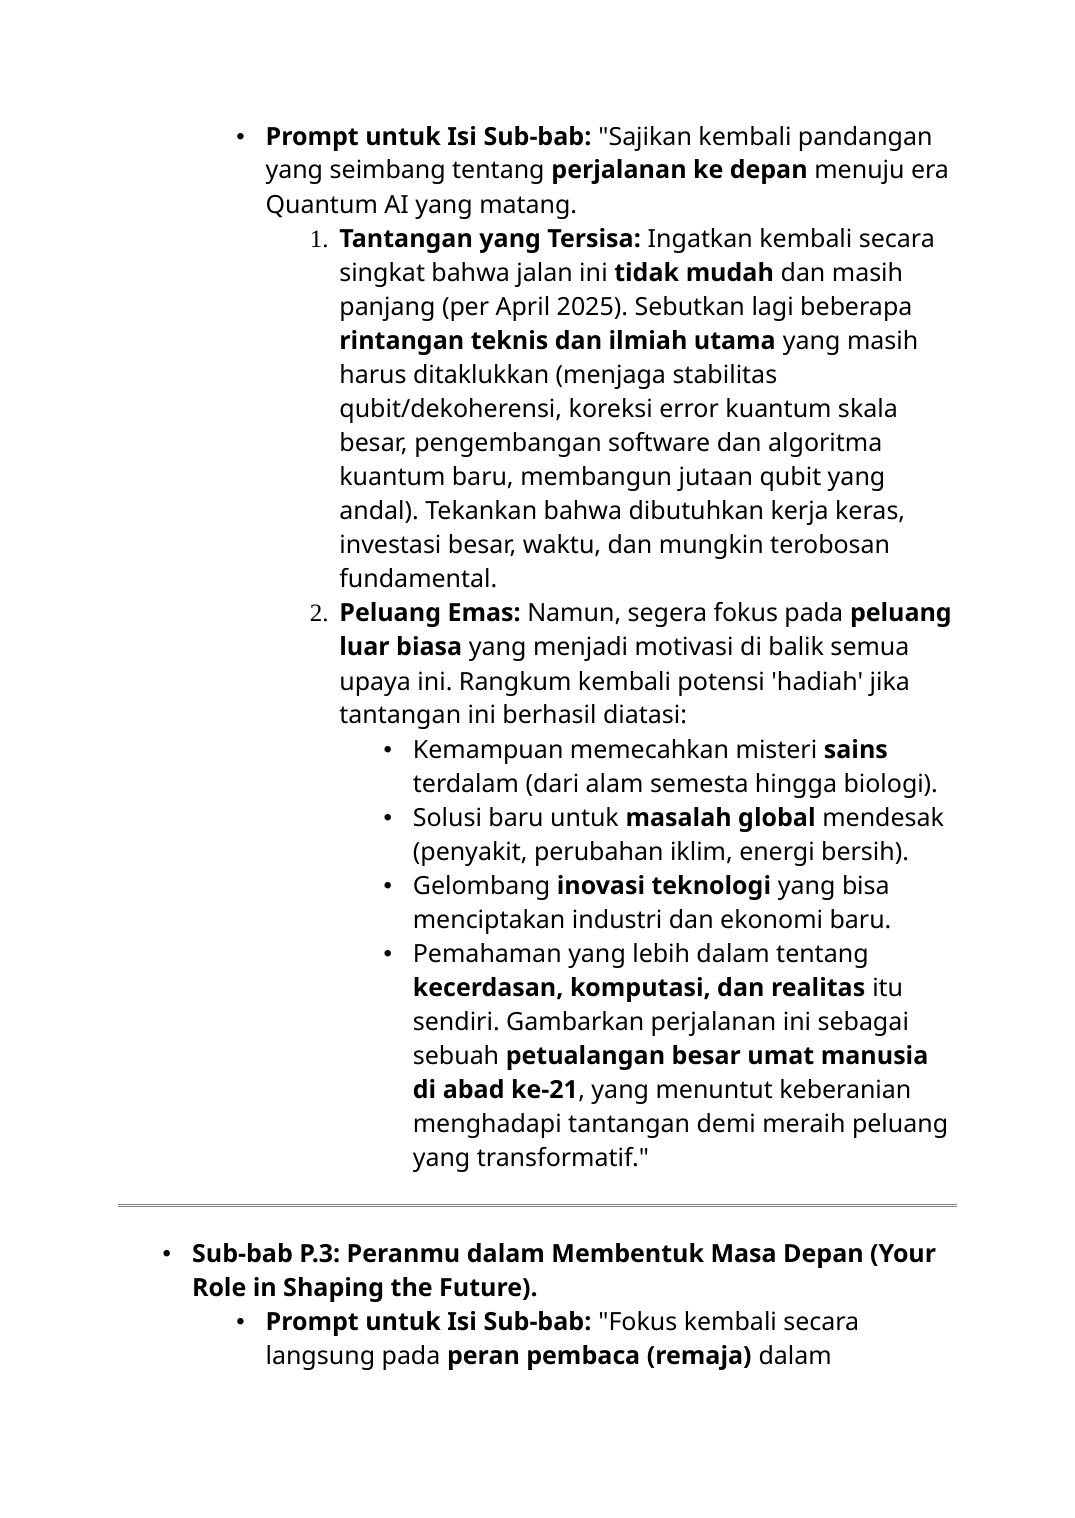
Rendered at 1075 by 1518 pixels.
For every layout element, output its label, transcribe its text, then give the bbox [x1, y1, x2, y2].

list Prompt untuk Isi Sub-bab: "Sajikan kembali pandangan yang seimbang tentang perjalanan ke depan menuju era Quantum AI yang matang. [236, 118, 957, 220]
list Pemahaman yang lebih dalam tentang kecerdasan, komputasi, dan realitas itu sendiri. Gambarkan perjalanan ini sebagai sebuah petualangan besar umat manusia di abad ke-21, yang menuntut keberanian menghadapi tantangan demi meraih peluang yang transformatif." [383, 936, 957, 1174]
list Kemampuan memecahkan misteri sains terdalam (dari alam semesta hingga biologi). [383, 731, 957, 799]
list Peluang Emas: Namun, segera fokus pada peluang luar biasa yang menjadi motivasi di balik semua upaya ini. Rangkum kembali potensi 'hadiah' jika tantangan ini berhasil diatasi: [309, 595, 957, 731]
list Prompt untuk Isi Sub-bab: "Fokus kembali secara langsung pada peran pembaca (remaja) dalam [236, 1303, 957, 1372]
list Tantangan yang Tersisa: Ingatkan kembali secara singkat bahwa jalan ini tidak mudah dan masih panjang (per April 2025). Sebutkan lagi beberapa rintangan teknis dan ilmiah utama yang masih harus ditaklukkan (menjaga stabilitas qubit/dekoherensi, koreksi error kuantum skala besar, pengembangan software dan algoritma kuantum baru, membangun jutaan qubit yang andal). Tekankan bahwa dibutuhkan kerja keras, investasi besar, waktu, dan mungkin terobosan fundamental. [309, 220, 957, 595]
list Solusi baru untuk masalah global mendesak (penyakit, perubahan iklim, energi bersih). [383, 799, 957, 867]
list Sub-bab P.3: Peranmu dalam Membentuk Masa Depan (Your Role in Shaping the Future). [162, 1235, 957, 1303]
list Gelombang inovasi teknologi yang bisa menciptakan industri dan ekonomi baru. [383, 867, 957, 936]
